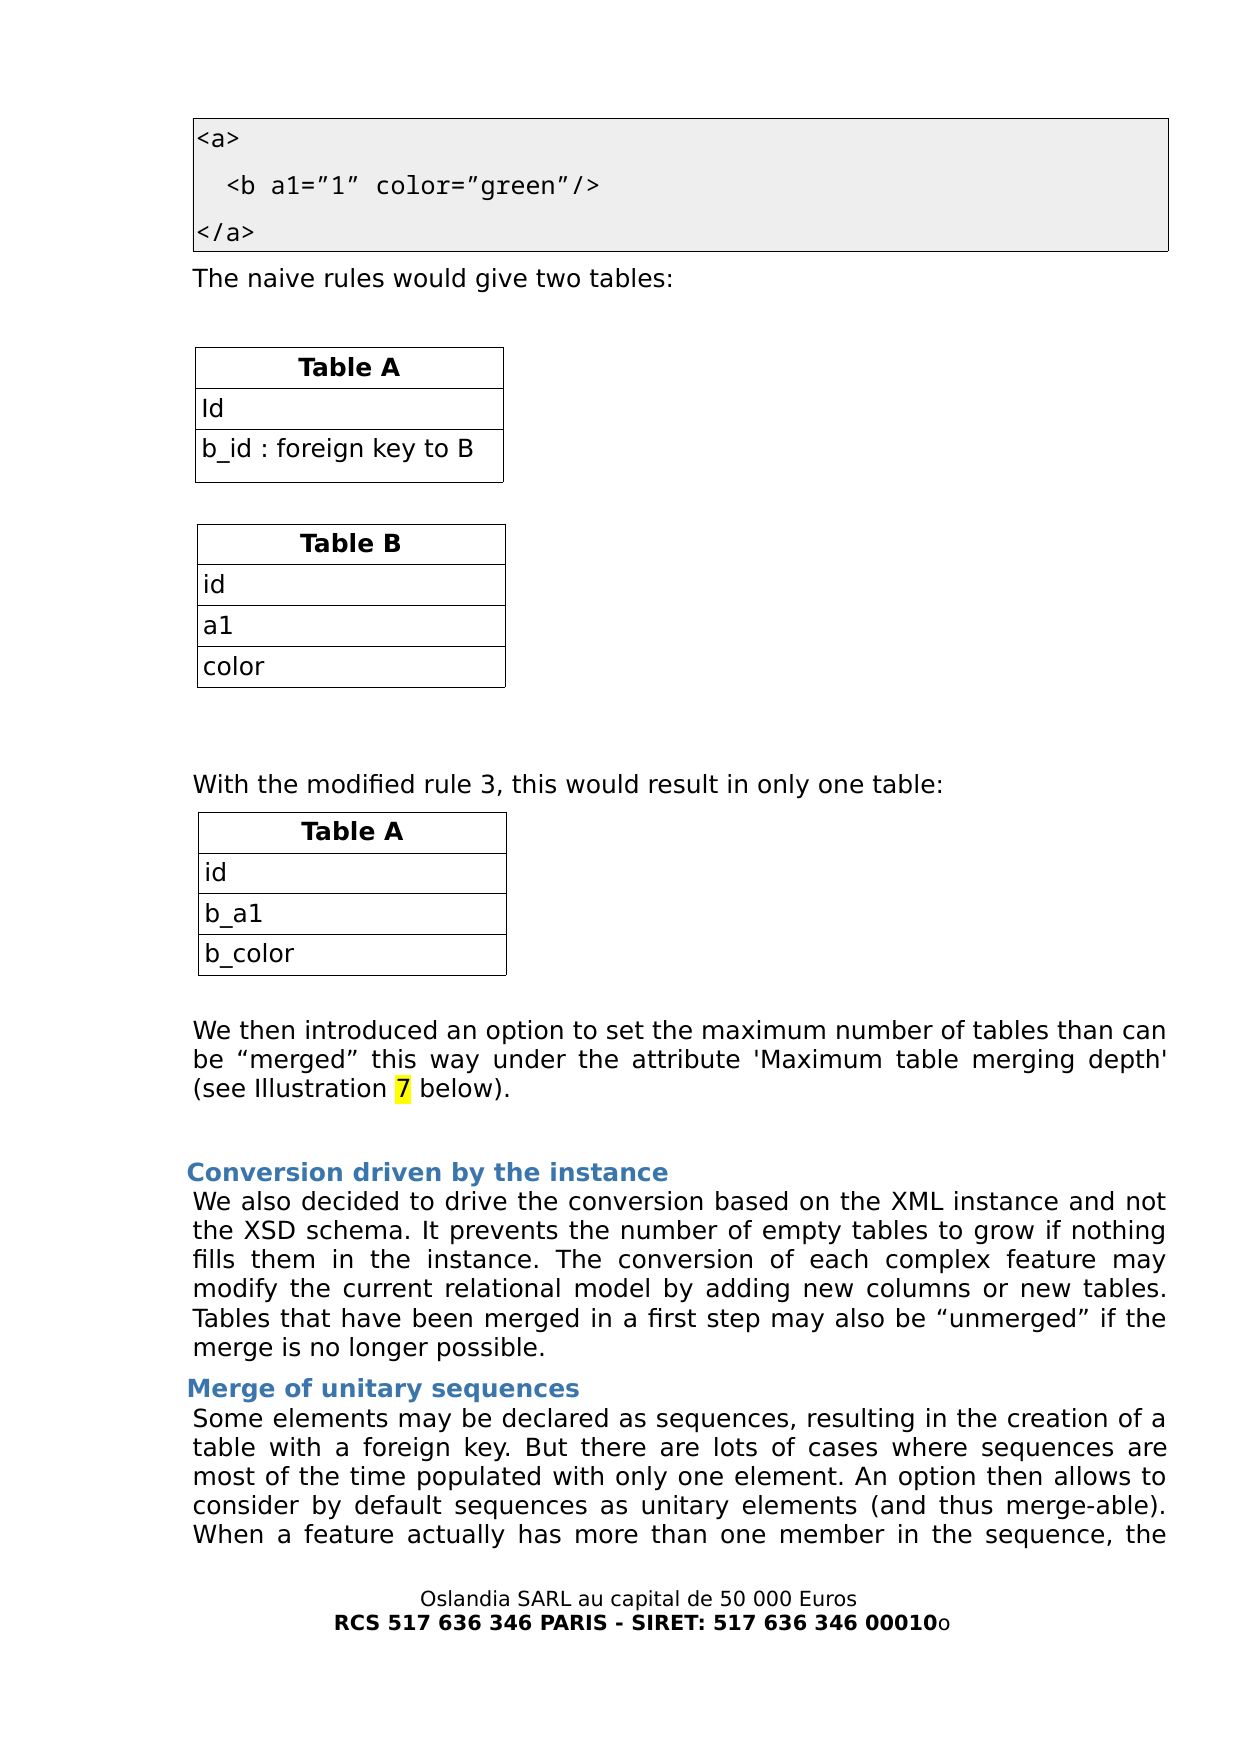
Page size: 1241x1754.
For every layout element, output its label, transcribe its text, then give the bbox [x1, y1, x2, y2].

table_cell a1 [198, 606, 505, 646]
text Some elements may be declared as sequences, resulting in the creation of a table with a foreign key. But there are lots of cases where sequences are most of the time populated with only one element. An option then allows to consider by default sequences as unitary elements (and thus merge-able). When a feature actually has more than one member in the sequence, the [192, 1404, 1168, 1550]
table_cell b_a1 [199, 894, 506, 934]
text <b a1=”1” color=”green”/> [194, 165, 1168, 202]
text <a> [194, 119, 1168, 155]
table_header Table A [199, 813, 506, 852]
subtitle Merge of unitary sequences [186, 1375, 1168, 1404]
table_cell b_id : foreign key to B [196, 430, 503, 482]
text </a> [194, 211, 1168, 251]
subtitle Conversion driven by the instance [186, 1158, 1168, 1187]
text The naive rules would give two tables: [192, 264, 1168, 293]
table_cell Id [196, 389, 503, 429]
table_cell color [198, 647, 505, 687]
text With the modified rule 3, this would result in only one table: [192, 770, 1168, 799]
table_cell id [198, 565, 505, 605]
table_cell b_color [199, 935, 506, 974]
table_header Table A [196, 348, 503, 388]
table_header Table B [198, 525, 505, 564]
table_cell id [199, 854, 506, 893]
text We also decided to drive the conversion based on the XML instance and not the XSD schema. It prevents the number of empty tables to grow if nothing fills them in the instance. The conversion of each complex feature may modify the current relational model by adding new columns or new tables. Tables that have been merged in a first step may also be “unmerged” if the merge is no longer possible. [192, 1187, 1168, 1362]
